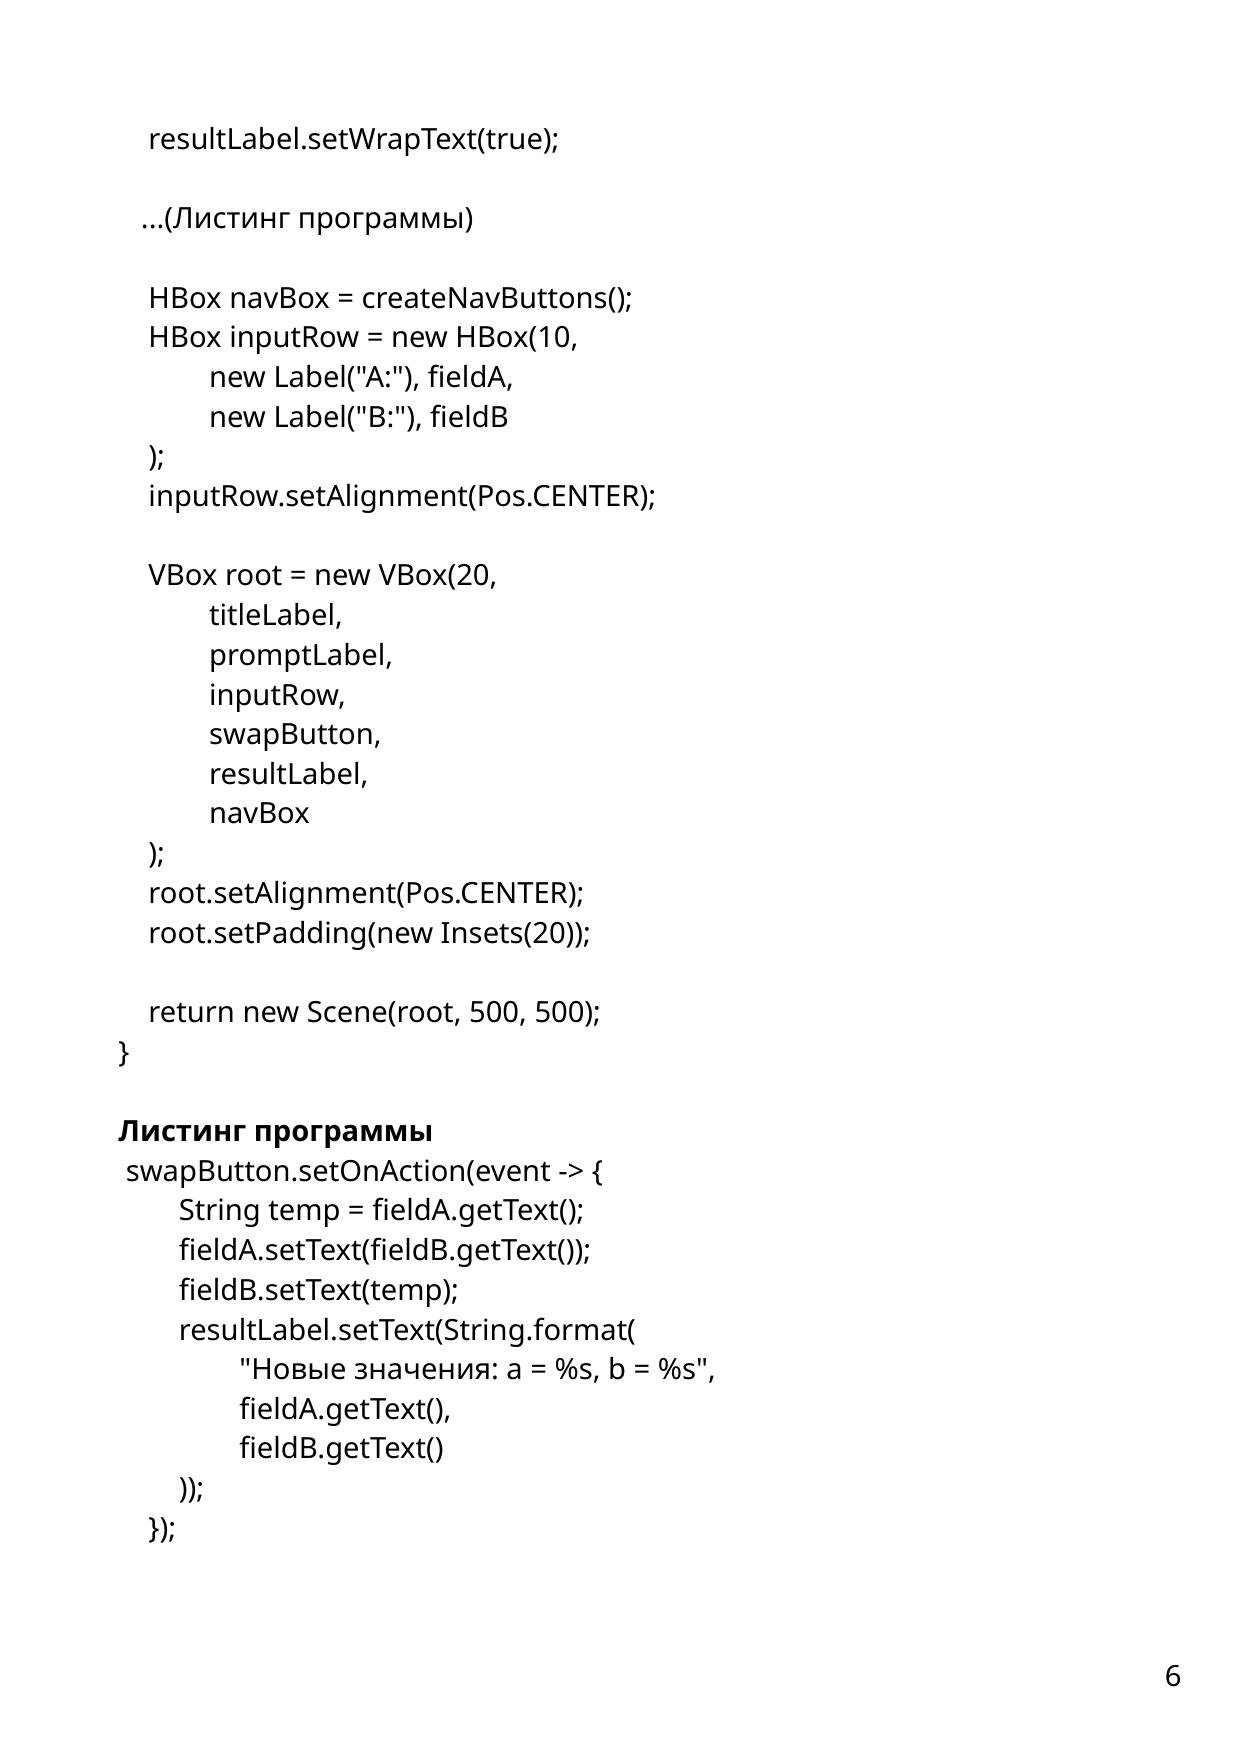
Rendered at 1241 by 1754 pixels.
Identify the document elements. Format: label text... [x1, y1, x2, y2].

text Листинг программы [118, 1110, 1181, 1150]
text resultLabel.setWrapText(true); ...(Листинг программы) HBox navBox = createNavButtons(); HBox inputRow = new HBox(10, new Label("A:"), fieldA, new Label("B:"), fieldB ); inputRow.setAlignment(Pos.CENTER); VBox root = new VBox(20, titleLabel, promptLabel, inputRow, swapButton, resultLabel, navBox ); root.setAlignment(Pos.CENTER); root.setPadding(new Insets(20)); return new Scene(root, 500, 500); } [118, 118, 1181, 1071]
text swapButton.setOnAction(event -> { String temp = fieldA.getText(); fieldA.setText(fieldB.getText()); fieldB.setText(temp); resultLabel.setText(String.format( "Новые значения: a = %s, b = %s", fieldA.getText(), fieldB.getText() )); }); [118, 1150, 1181, 1547]
